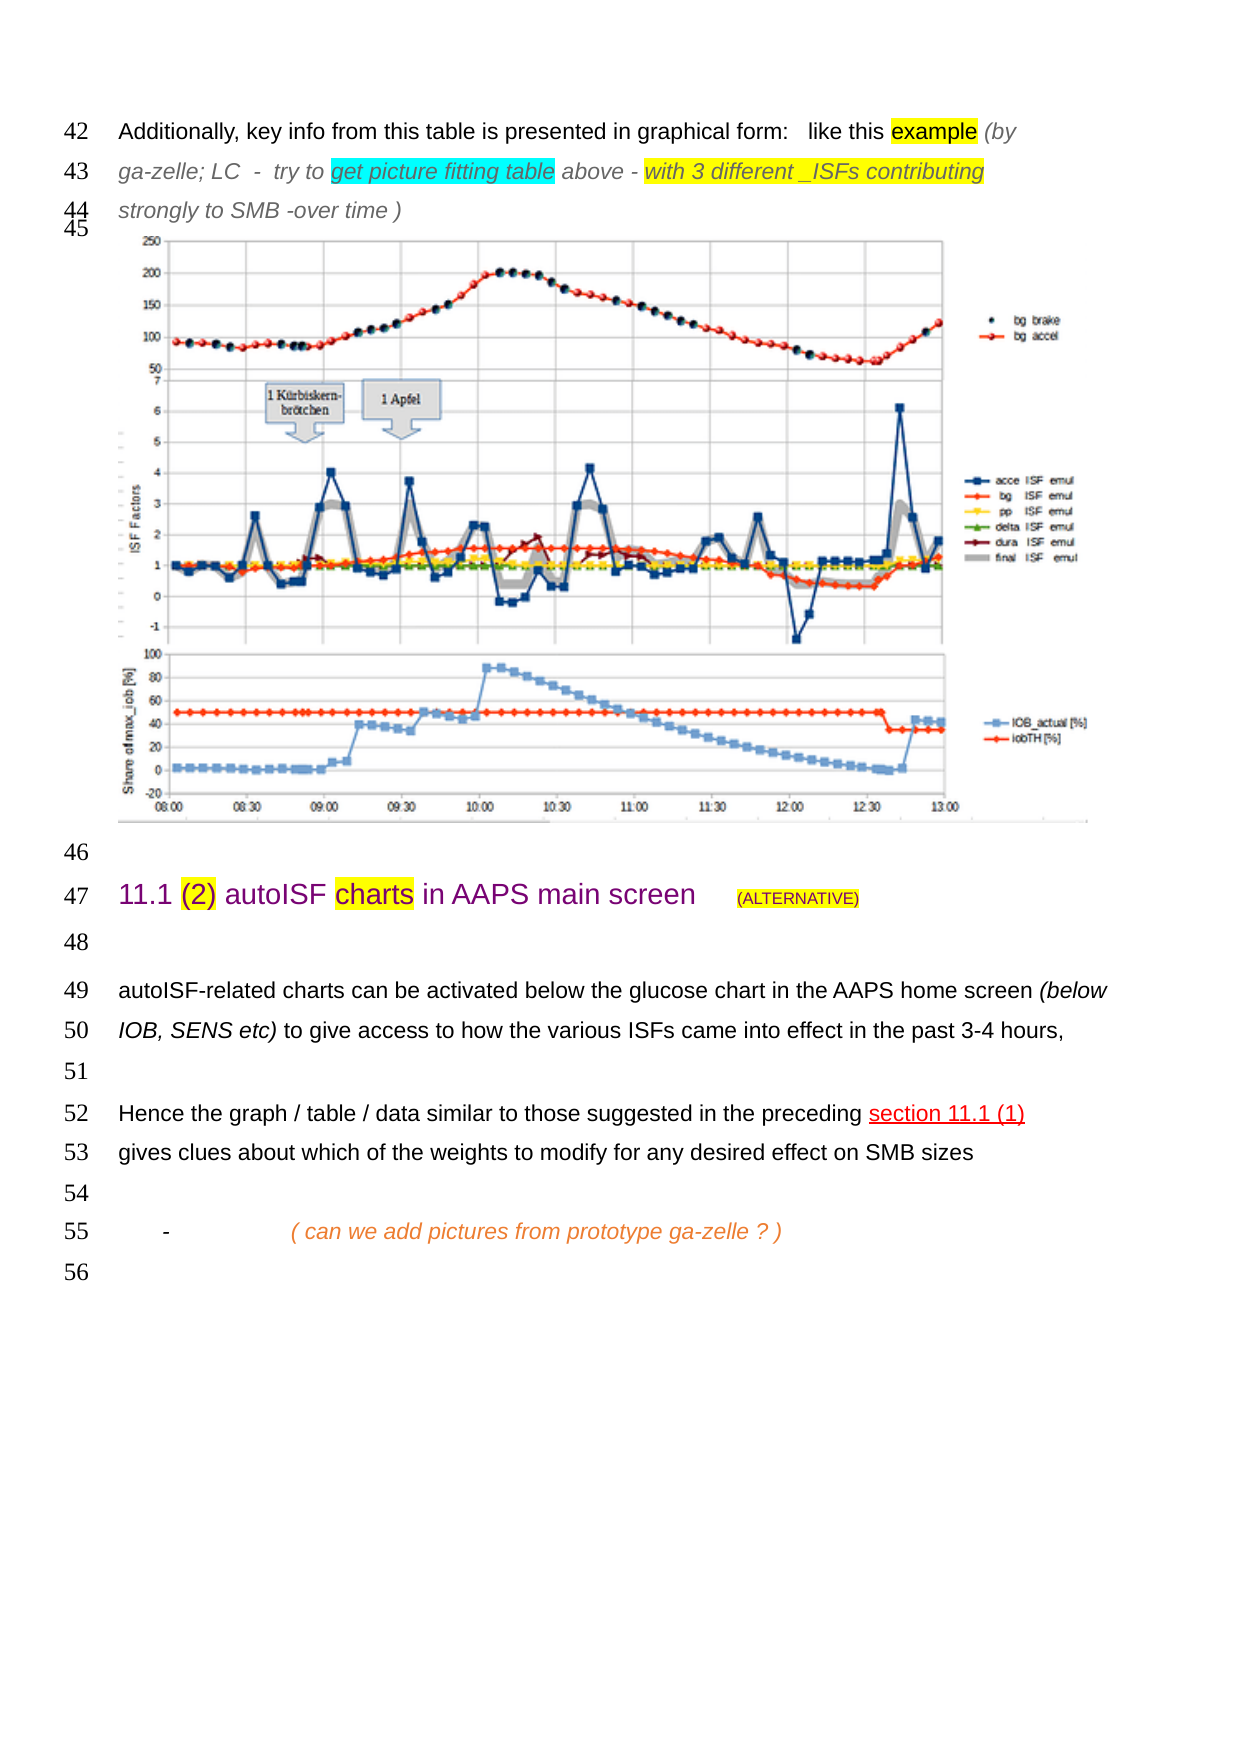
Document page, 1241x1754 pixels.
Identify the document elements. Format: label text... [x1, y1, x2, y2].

list - ( can we add pictures from prototype ga-zelle ? ) [162, 1218, 1039, 1244]
text Additionally, key info from this table is presented in graphical form: like this example (by ga-zelle; LC - try to get picture fitting table above - with 3 different _ISFs contributing strongly to SMB -over time ) [118, 118, 1039, 223]
text 11.1 (2) autoISF charts in AAPS main screen (ALTERNATIVE) [118, 877, 1039, 910]
text autoISF-related charts can be activated below the glucose chart in the AAPS home screen (below IOB, SENS etc) to give access to how the various ISFs came into effect in the past 3-4 hours, [118, 977, 1122, 1043]
text Hence the graph / table / data similar to those suggested in the preceding section 11.1 (1) gives clues about which of the weights to modify for any desired effect on SMB sizes [118, 1099, 1039, 1165]
